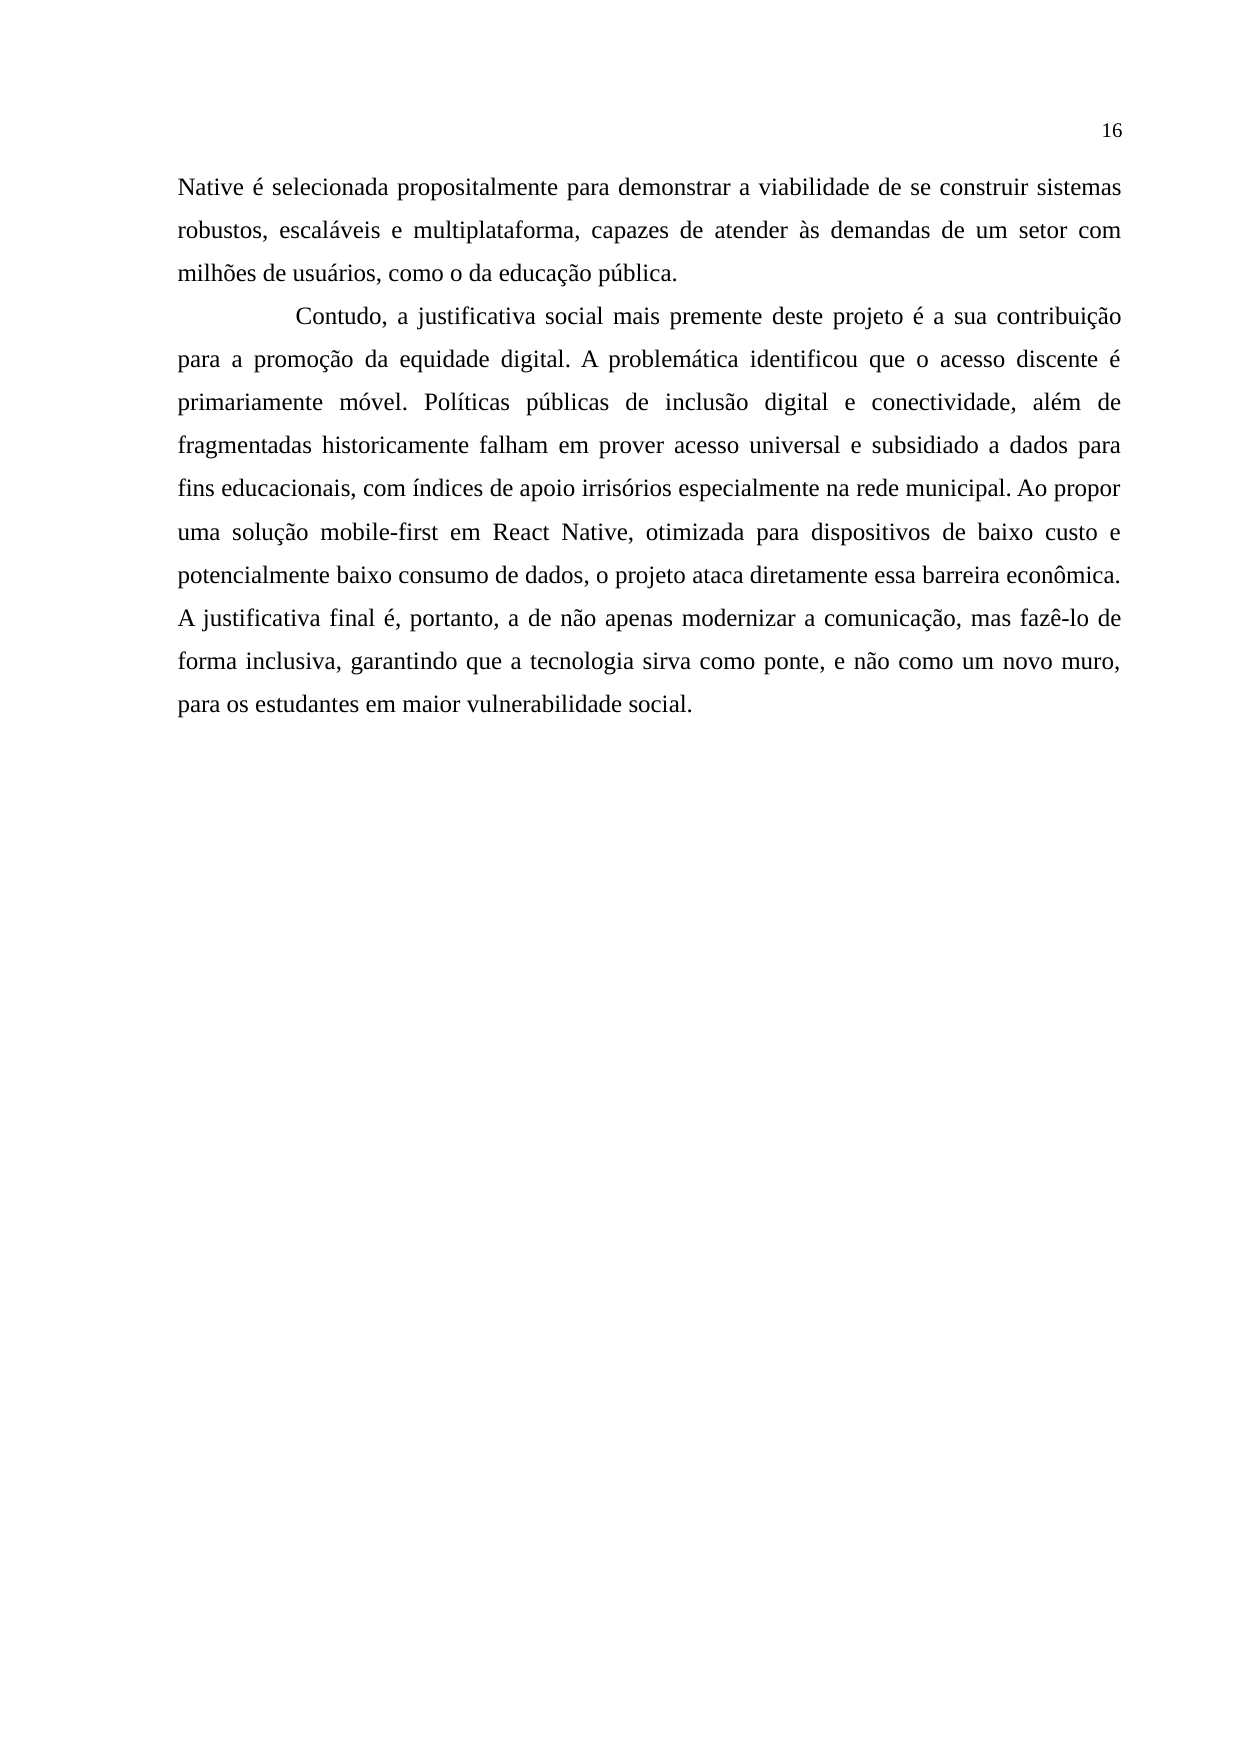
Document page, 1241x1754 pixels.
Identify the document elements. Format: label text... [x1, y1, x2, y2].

text Contudo, a justificativa social mais premente deste projeto é a sua contribuição para a promoção da equidade digital. A problemática identificou que o acesso discente é primariamente móvel. Políticas públicas de inclusão digital e conectividade, além de fragmentadas historicamente falham em prover acesso universal e subsidiado a dados para fins educacionais, com índices de apoio irrisórios especialmente na rede municipal. Ao propor uma solução mobile-first em React Native, otimizada para dispositivos de baixo custo e potencialmente baixo consumo de dados, o projeto ataca diretamente essa barreira econômica. A justificativa final é, portanto, a de não apenas modernizar a comunicação, mas fazê-lo de forma inclusiva, garantindo que a tecnologia sirva como ponte, e não como um novo muro, para os estudantes em maior vulnerabilidade social. [177, 301, 1122, 718]
text Native é selecionada propositalmente para demonstrar a viabilidade de se construir sistemas robustos, escaláveis e multiplataforma, capazes de atender às demandas de um setor com milhões de usuários, como o da educação pública. [177, 172, 1122, 287]
